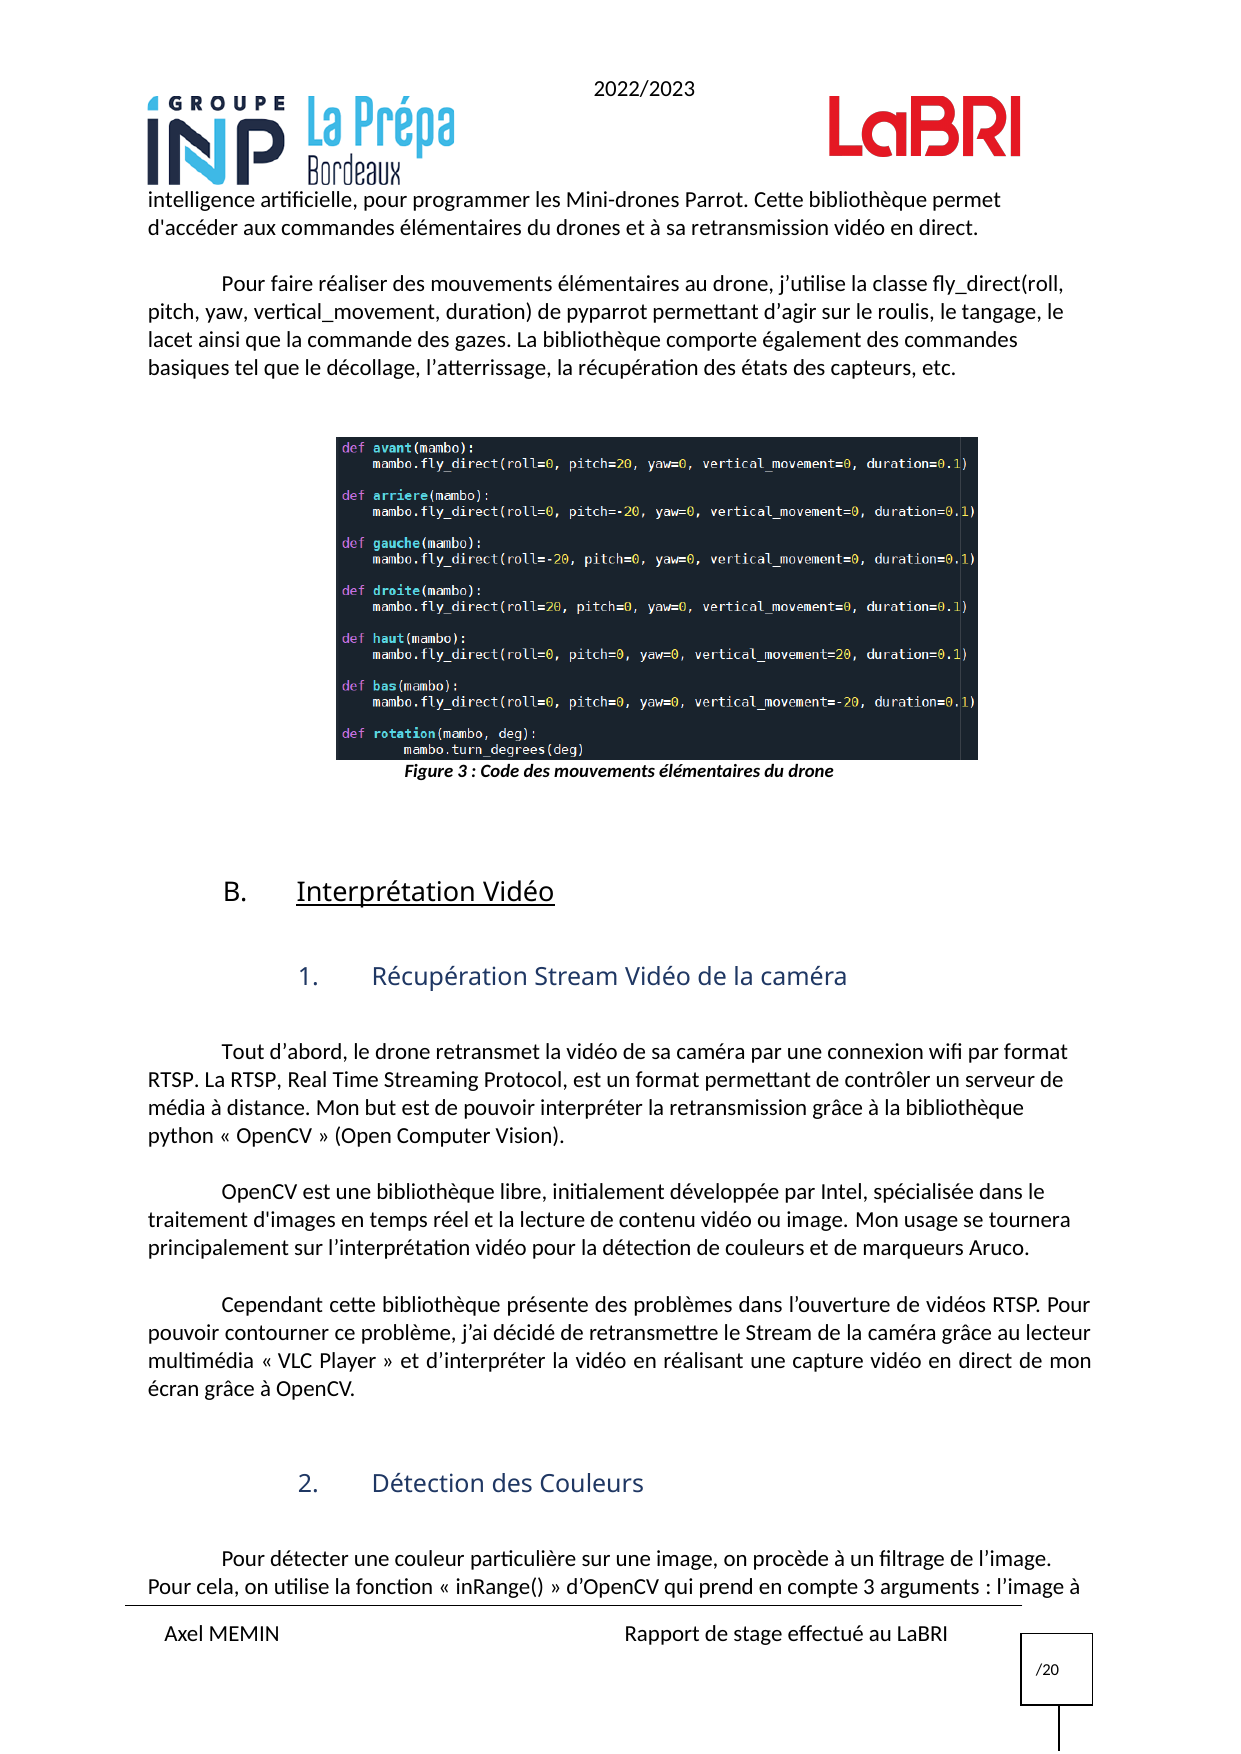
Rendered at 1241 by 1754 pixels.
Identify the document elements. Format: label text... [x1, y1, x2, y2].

subtitle Interprétation Vidéo [223, 873, 1093, 910]
text Tout d’abord, le drone retransmet la vidéo de sa caméra par une connexion wifi par format RTSP. La RTSP, Real Time Streaming Protocol, est un format permettant de contrôler un serveur de média à distance. Mon but est de pouvoir interpréter la retransmission grâce à la bibliothèque python « OpenCV » (Open Computer Vision). [148, 1037, 1093, 1149]
text Pour faire réaliser des mouvements élémentaires au drone, j’utilise la classe fly_direct(roll, pitch, yaw, vertical_movement, duration) de pyparrot permettant d’agir sur le roulis, le tangage, le lacet ainsi que la commande des gazes. La bibliothèque comporte également des commandes basiques tel que le décollage, l’atterrissage, la récupération des états des capteurs, etc. [148, 269, 1093, 381]
text Figure 3 : Code des mouvements élémentaires du drone [148, 760, 1093, 783]
text Pour détecter une couleur particulière sur une image, on procède à un filtrage de l’image. Pour cela, on utilise la fonction « inRange() » d’OpenCV qui prend en compte 3 arguments : l’image à [148, 1544, 1093, 1600]
text Cependant cette bibliothèque présente des problèmes dans l’ouverture de vidéos RTSP. Pour pouvoir contourner ce problème, j’ai décidé de retransmettre le Stream de la caméra grâce au lecteur multimédia « VLC Player » et d’interpréter la vidéo en réalisant une capture vidéo en direct de mon écran grâce à OpenCV. [148, 1290, 1093, 1402]
text OpenCV est une bibliothèque libre, initialement développée par Intel, spécialisée dans le traitement d'images en temps réel et la lecture de contenu vidéo ou image. Mon usage se tournera principalement sur l’interprétation vidéo pour la détection de couleurs et de marqueurs Aruco. [148, 1177, 1093, 1262]
subtitle Détection des Couleurs [298, 1465, 1093, 1499]
subtitle Récupération Stream Vidéo de la caméra [298, 959, 1093, 993]
text intelligence artificielle, pour programmer les Mini-drones Parrot. Cette bibliothèque permet d'accéder aux commandes élémentaires du drones et à sa retransmission vidéo en direct. [148, 185, 1093, 241]
